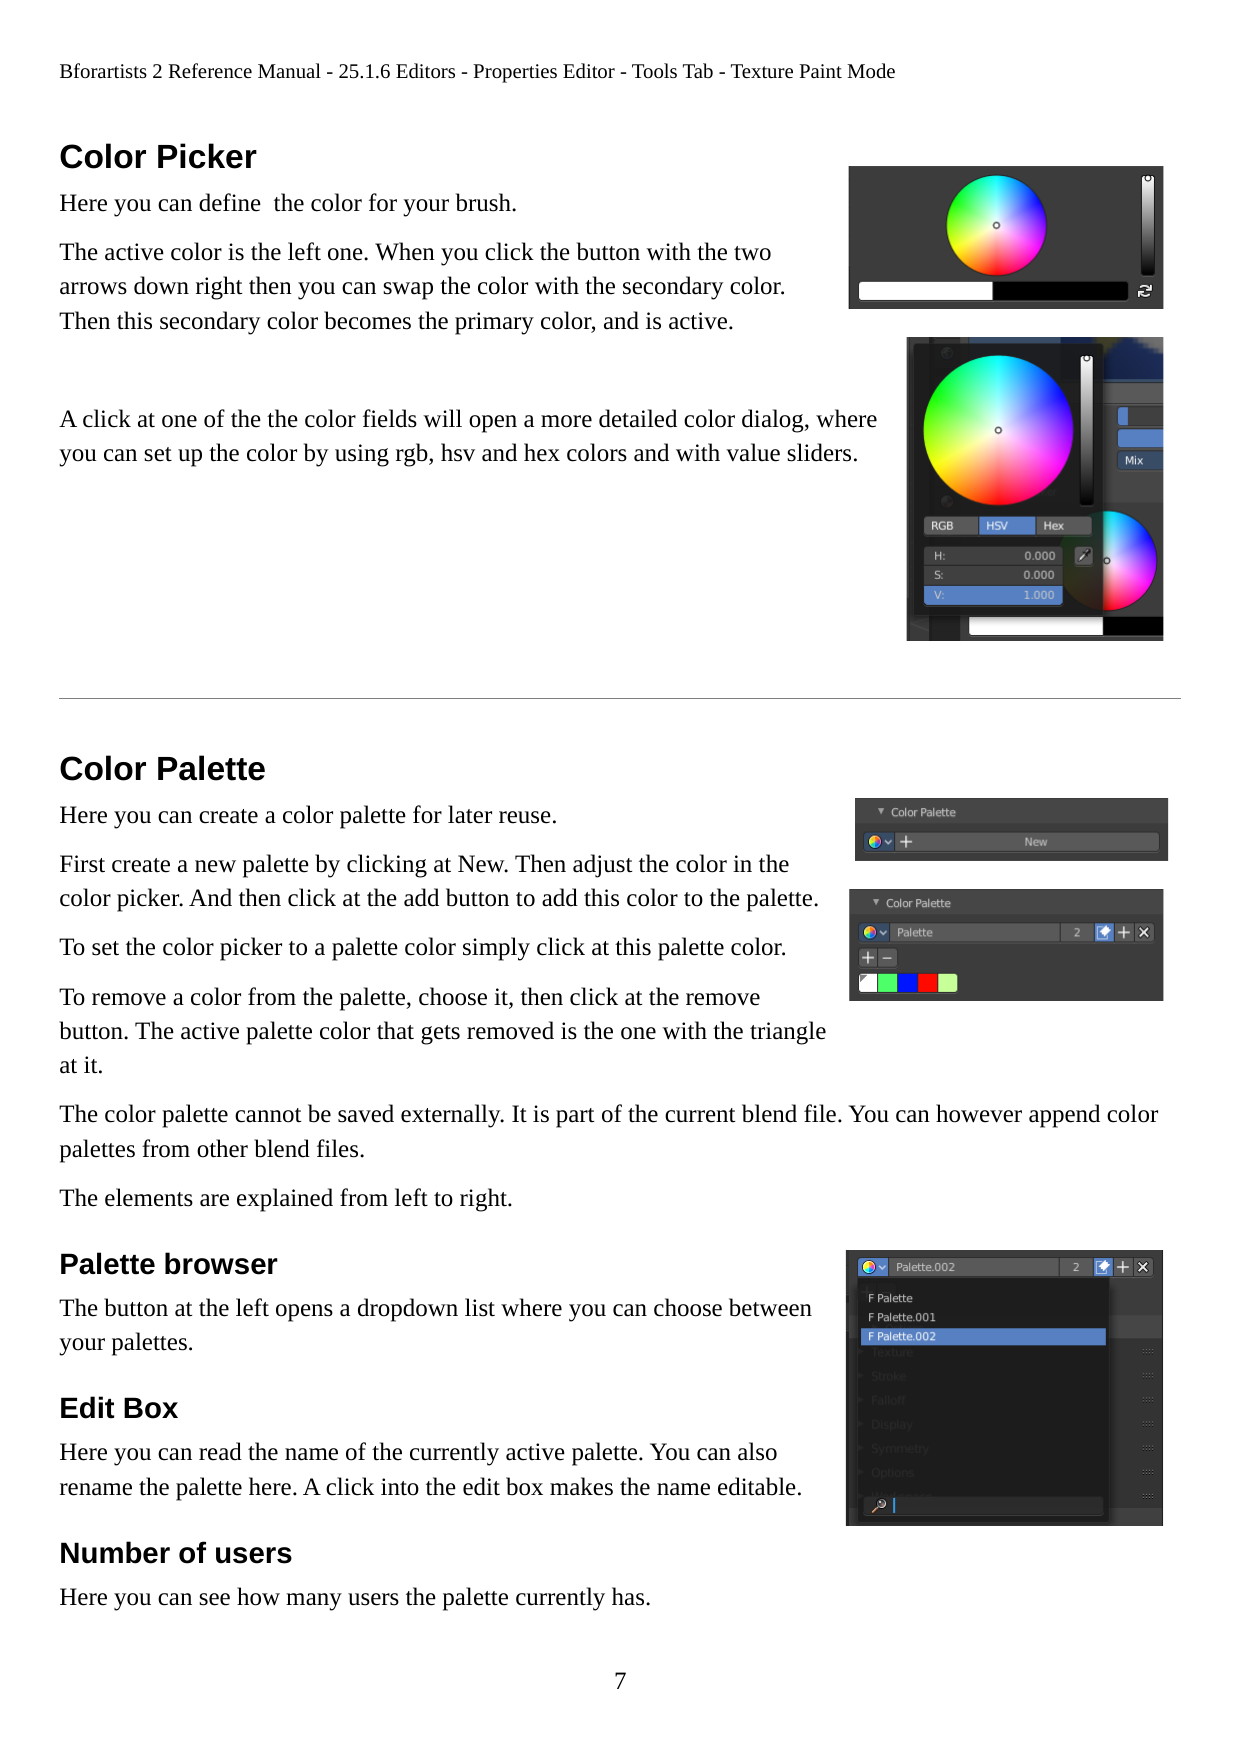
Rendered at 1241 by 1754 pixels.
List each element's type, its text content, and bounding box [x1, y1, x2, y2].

text First create a new palette by clicking at New. Then adjust the color in the color picker. And then click at the add button to add this color to the palette. [59, 849, 1181, 912]
text The button at the left opens a dropdown list where you can choose between your palettes. [59, 1293, 845, 1356]
picture [849, 889, 1164, 1001]
text The color palette cannot be saved externally. It is part of the current blend file. You can however append color palettes from other blend files. [59, 1099, 1181, 1163]
text A click at one of the the color fields will open a more detailed color dialog, where you can set up the color by using rgb, hsv and hex colors and with value sliders. [59, 404, 906, 467]
text The active color is the left one. When you click the button with the two arrows down right then you can swap the color with the secondary color. Then this secondary color becomes the primary color, and is active. [59, 237, 1181, 334]
subtitle Palette browser [59, 1247, 1181, 1281]
text To remove a color from the palette, choose it, then click at the remove button. The active palette color that gets removed is the one with the triangle at it. [59, 982, 1181, 1079]
subtitle Color Palette [59, 749, 1181, 787]
picture [906, 337, 1164, 641]
text To set the color picker to a palette color simply click at this palette color. [59, 932, 849, 961]
text Here you can create a color palette for later reuse. [59, 800, 855, 829]
subtitle Number of users [59, 1536, 1181, 1569]
subtitle Color Picker [59, 137, 1181, 175]
picture [855, 798, 1169, 861]
text The elements are explained from left to right. [59, 1183, 1181, 1212]
subtitle Edit Box [59, 1391, 845, 1425]
text Here you can see how many users the palette currently has. [59, 1582, 1181, 1611]
subtitle [1164, 1391, 1181, 1425]
text Here you can read the name of the currently active palette. You can also rename the palette here. A click into the edit box makes the name editable. [59, 1437, 845, 1501]
picture [848, 166, 1164, 309]
text Here you can define the color for your brush. [59, 188, 848, 217]
picture [845, 1250, 1164, 1526]
